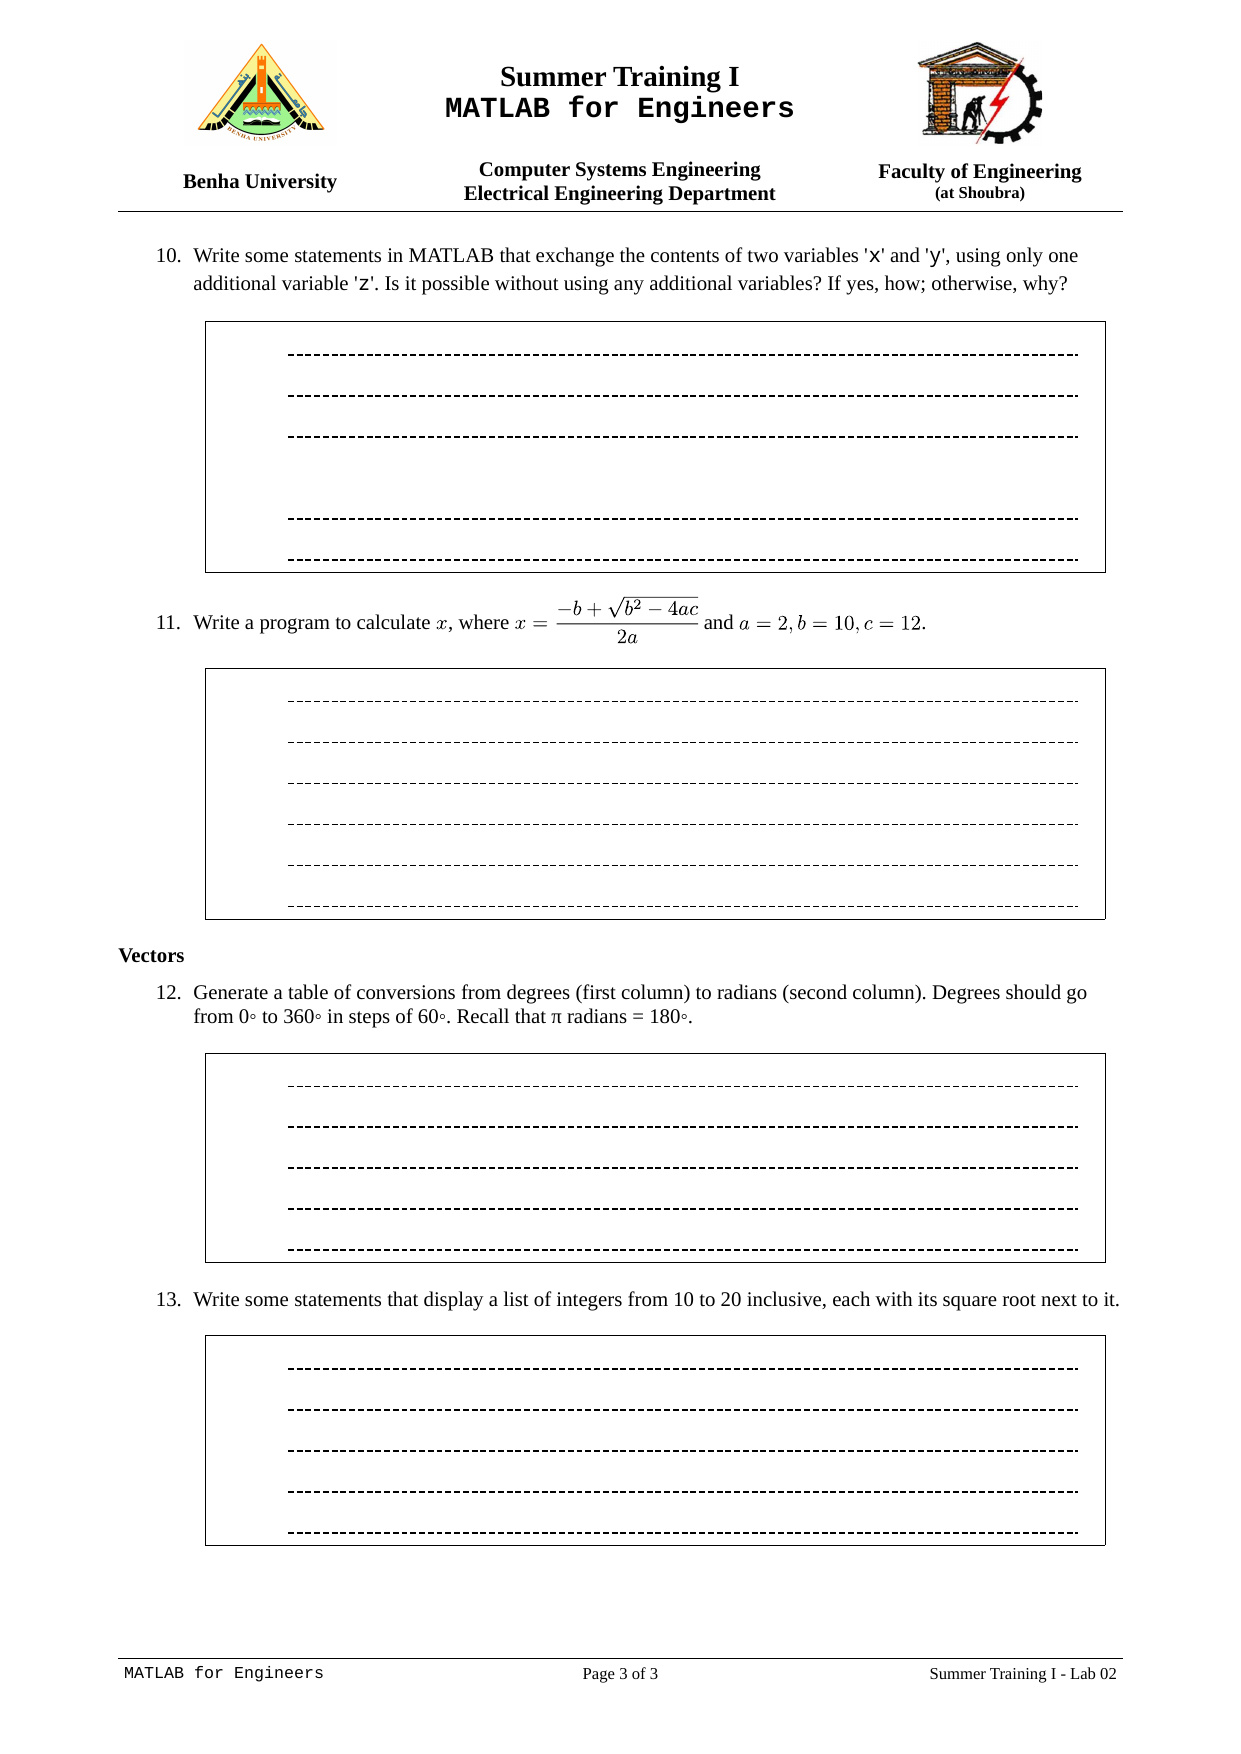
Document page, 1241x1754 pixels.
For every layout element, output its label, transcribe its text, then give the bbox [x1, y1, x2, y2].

list Write some statements in MATLAB that exchange the contents of two variables 'x' and 'y', using only one additional variable 'z'. Is it possible without using any additional variables? If yes, how; otherwise, why? [156, 240, 1122, 297]
list Write a program to calculate , where [156, 597, 514, 643]
list Generate a table of conversions from degrees (first column) to radians (second column). Degrees should go from 0◦ to 360◦ in steps of 60◦. Recall that π radians = 180◦. [156, 980, 1122, 1028]
picture [183, 40, 337, 146]
list Write some statements that display a list of integers from 10 to 20 inclusive, each with its square root next to it. [156, 1287, 1122, 1311]
picture [917, 40, 1043, 146]
text Vectors [118, 943, 1122, 967]
list and . [699, 597, 1122, 643]
